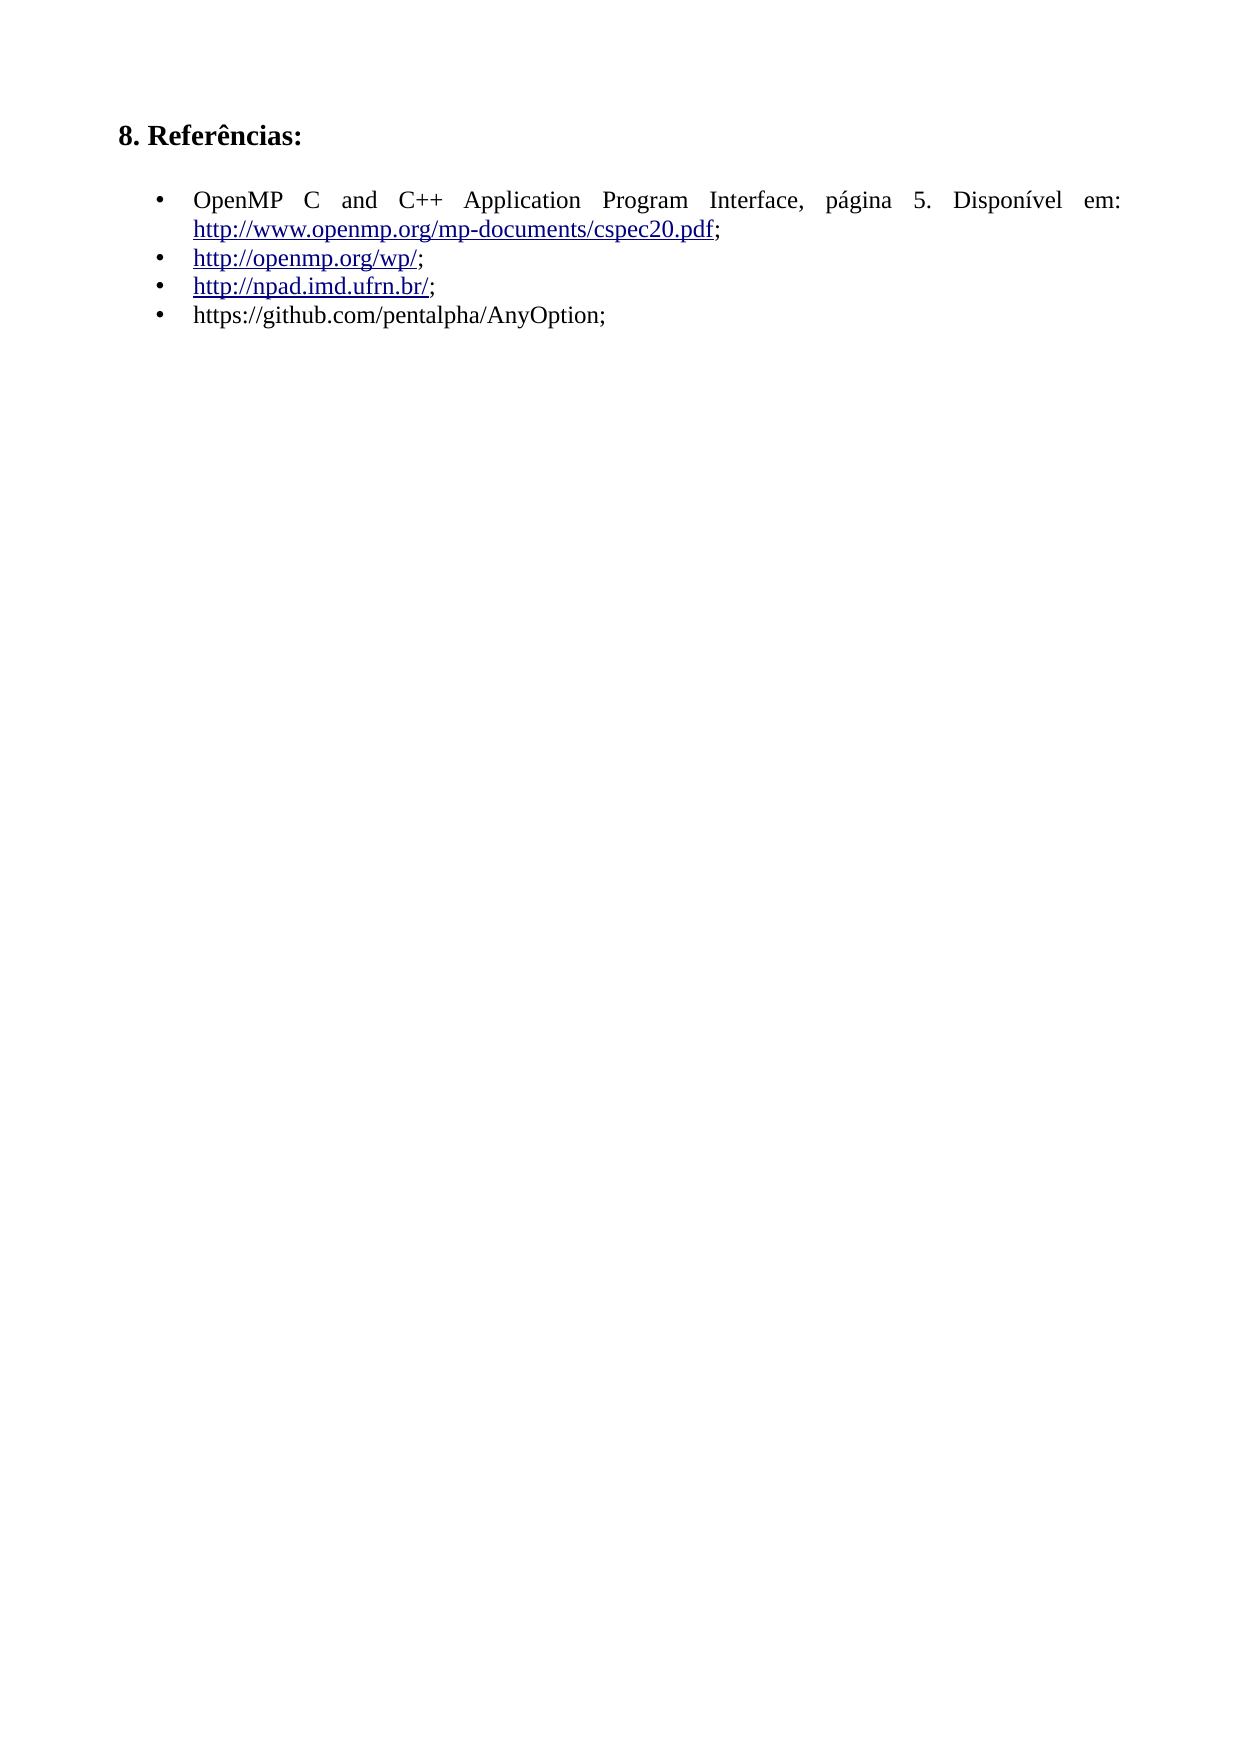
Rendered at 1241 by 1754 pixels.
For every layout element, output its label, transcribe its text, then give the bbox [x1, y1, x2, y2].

list http://npad.imd.ufrn.br/; [156, 271, 1122, 300]
list http://openmp.org/wp/; [156, 243, 1122, 271]
list https://github.com/pentalpha/AnyOption; [156, 300, 1122, 329]
text 8. Referências: [118, 118, 1122, 152]
list OpenMP C and C++ Application Program Interface, página 5. Disponível em: http://www.openmp.org/mp-documents/cspec20.pdf; [156, 185, 1122, 243]
